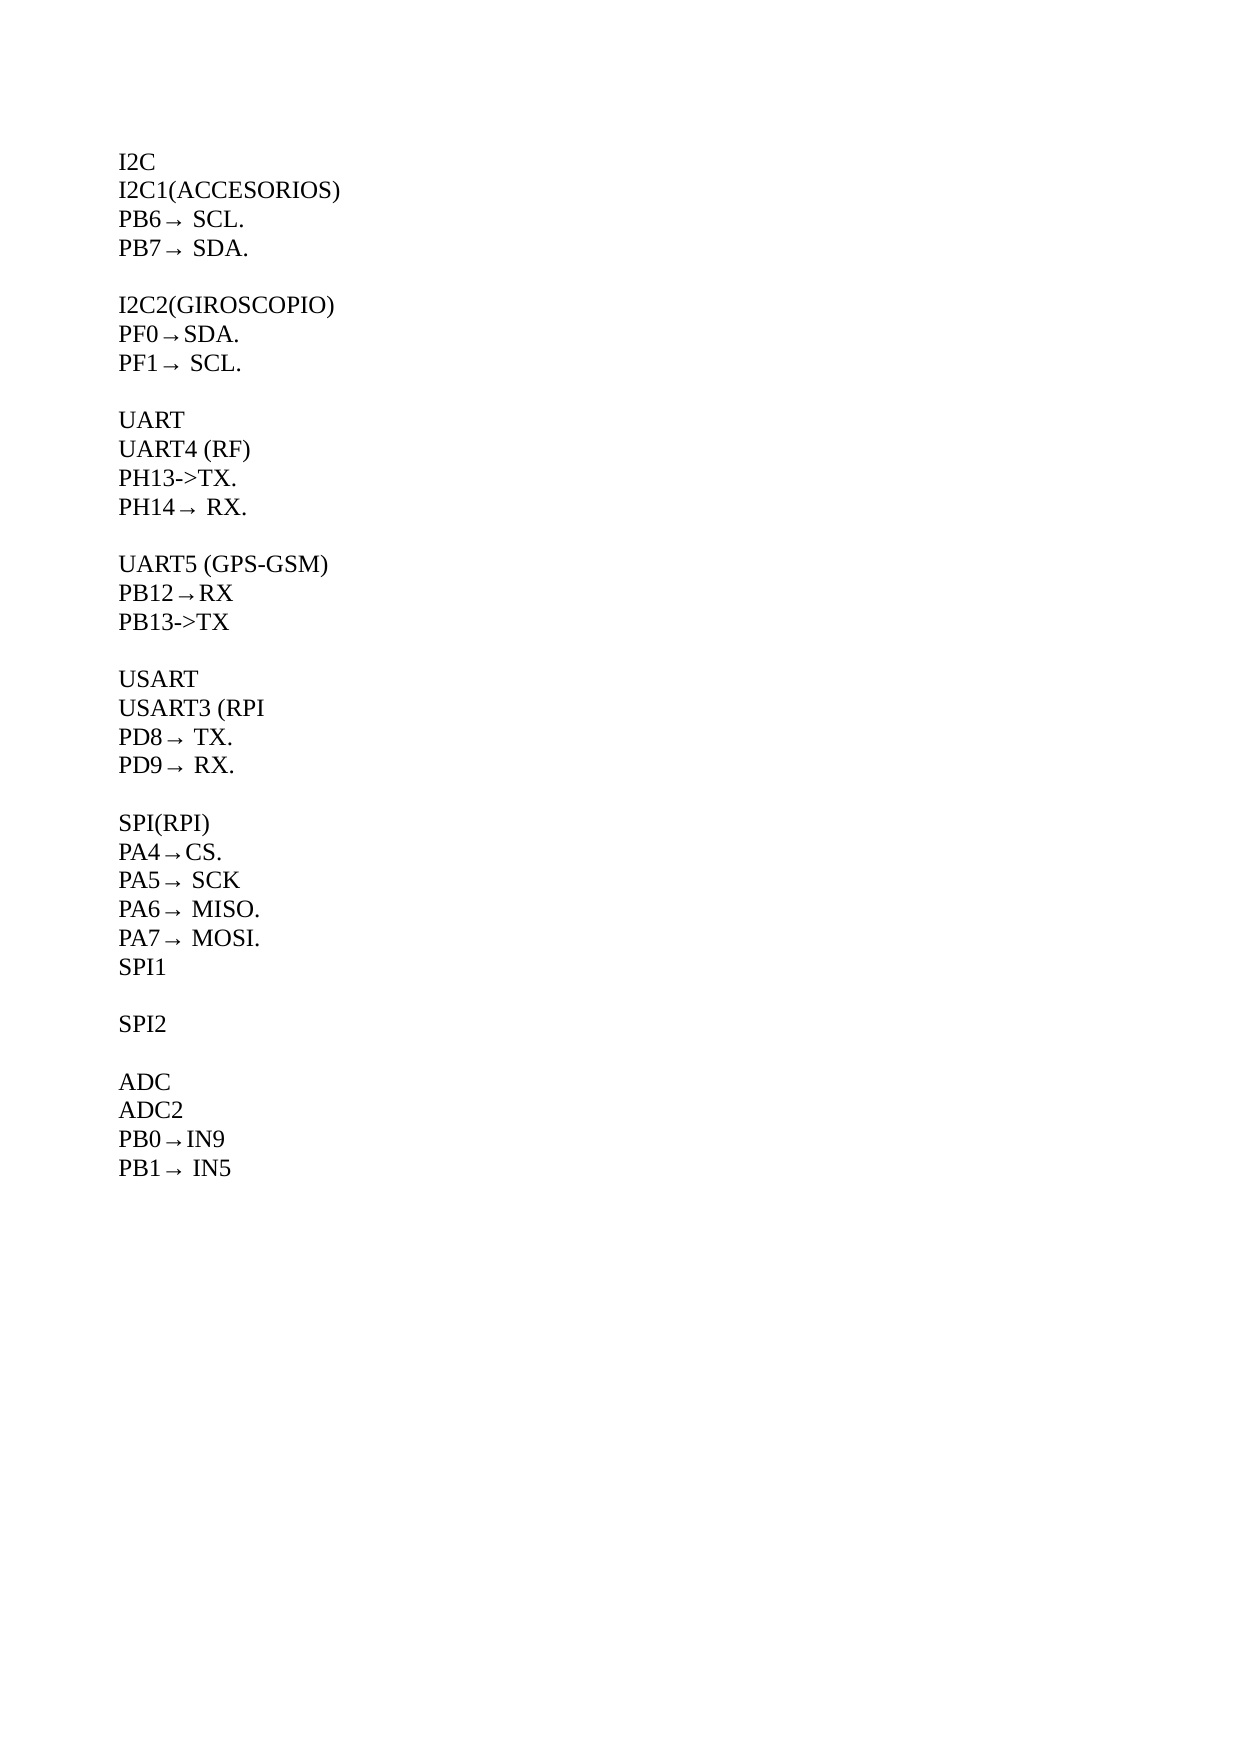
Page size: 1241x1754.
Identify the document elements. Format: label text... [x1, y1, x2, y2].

text PA4→CS. [118, 837, 1122, 866]
text PF1→ SCL. [118, 348, 1122, 377]
text ADC2 [118, 1096, 1122, 1124]
text PB1→ IN5 [118, 1153, 1122, 1182]
text SPI1 [118, 952, 1122, 981]
text UART5 (GPS-GSM) [118, 549, 1122, 578]
text USART3 (RPI [118, 693, 1122, 722]
text PD8→ TX. [118, 722, 1122, 751]
text PB7→ SDA. [118, 233, 1122, 262]
text USART [118, 664, 1122, 693]
text UART4 (RF) [118, 434, 1122, 463]
text PB0→IN9 [118, 1124, 1122, 1153]
text SPI2 [118, 1009, 1122, 1038]
text PB6→ SCL. [118, 204, 1122, 233]
text ADC [118, 1067, 1122, 1096]
text UART [118, 406, 1122, 434]
text PA5→ SCK [118, 866, 1122, 894]
text PD9→ RX. [118, 751, 1122, 779]
text I2C2(GIROSCOPIO) [118, 291, 1122, 319]
text I2C1(ACCESORIOS) [118, 176, 1122, 204]
text PF0→SDA. [118, 319, 1122, 348]
text I2C [118, 147, 1122, 176]
text PA6→ MISO. [118, 894, 1122, 923]
text PH13->TX. [118, 463, 1122, 492]
text PA7→ MOSI. [118, 923, 1122, 952]
text SPI(RPI) [118, 808, 1122, 837]
text PH14→ RX. [118, 492, 1122, 521]
text PB13->TX [118, 607, 1122, 636]
text PB12→RX [118, 578, 1122, 607]
